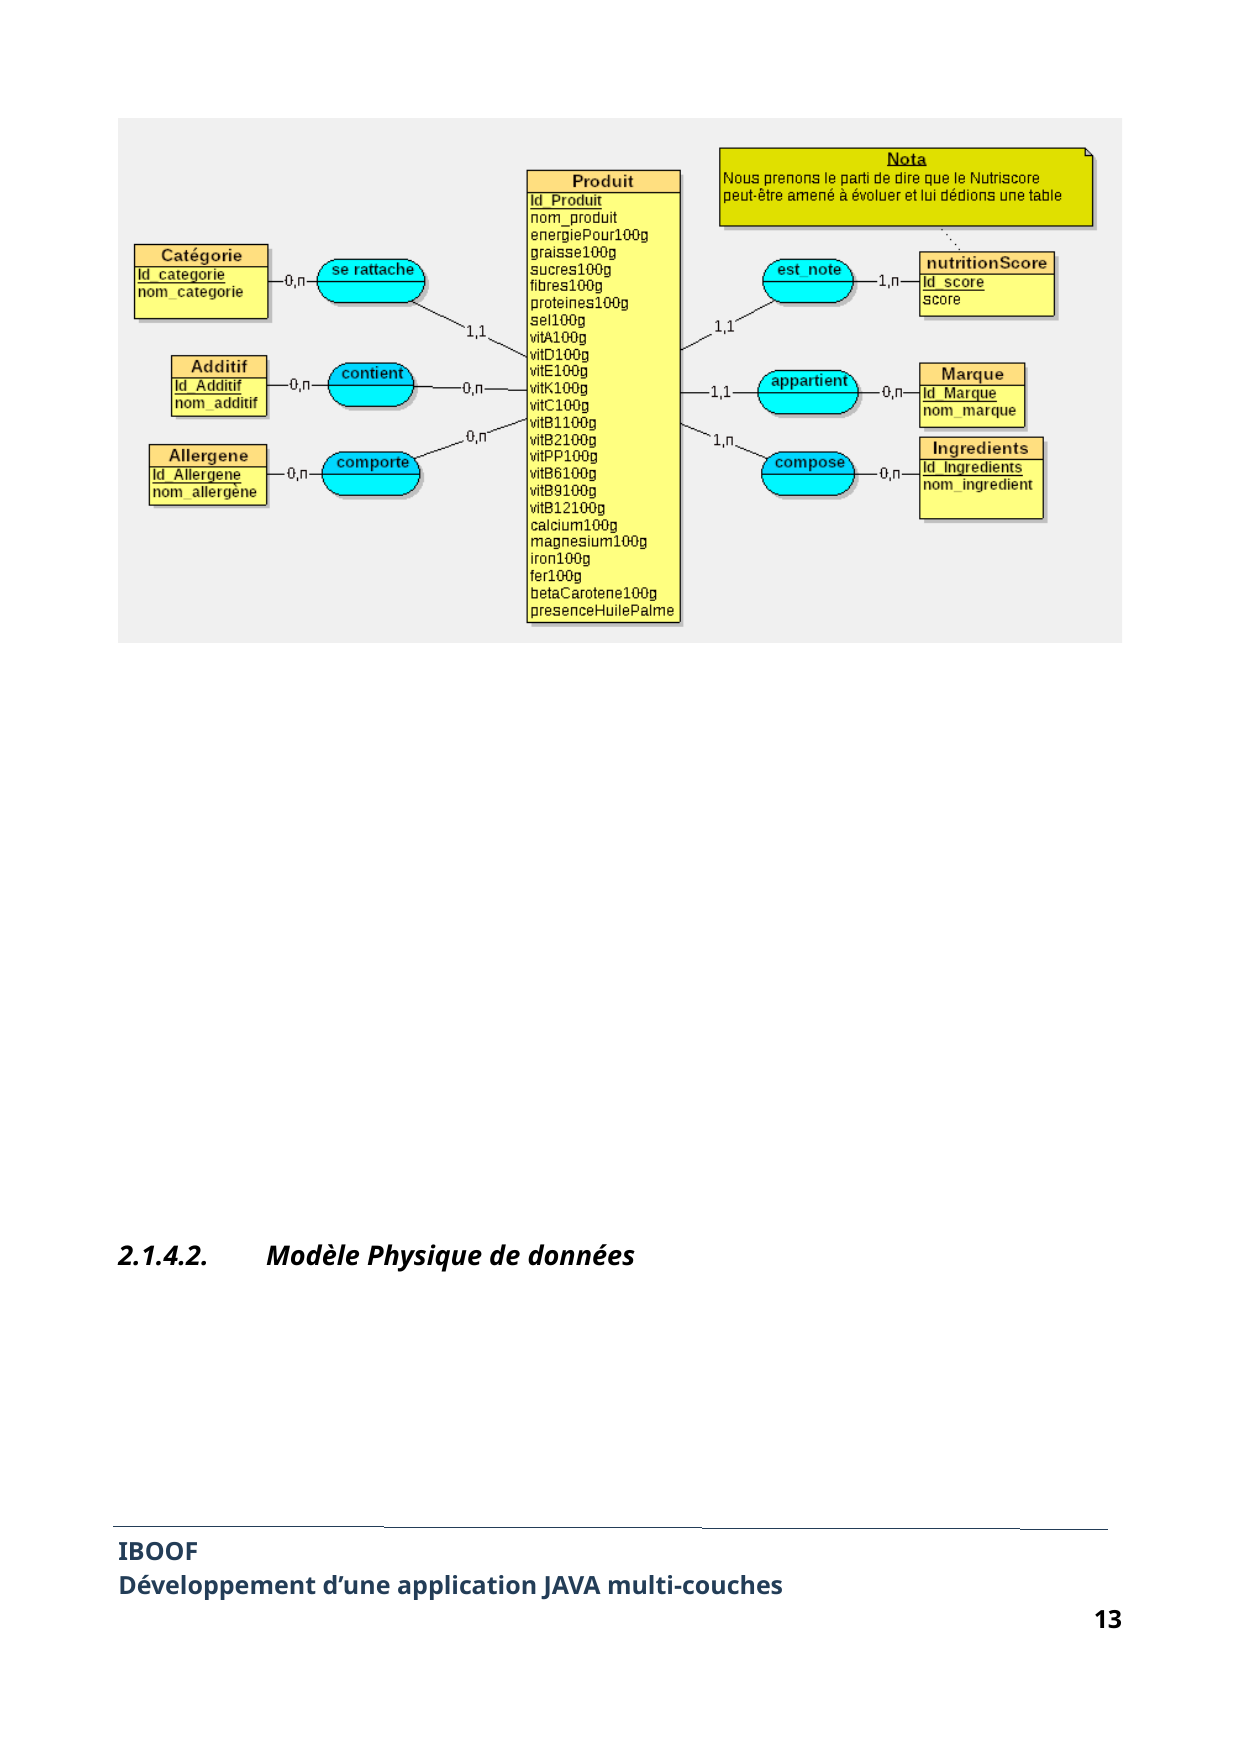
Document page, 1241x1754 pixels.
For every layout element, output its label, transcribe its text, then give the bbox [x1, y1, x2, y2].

subtitle Modèle Physique de données [118, 1237, 1122, 1273]
picture [118, 118, 1123, 643]
